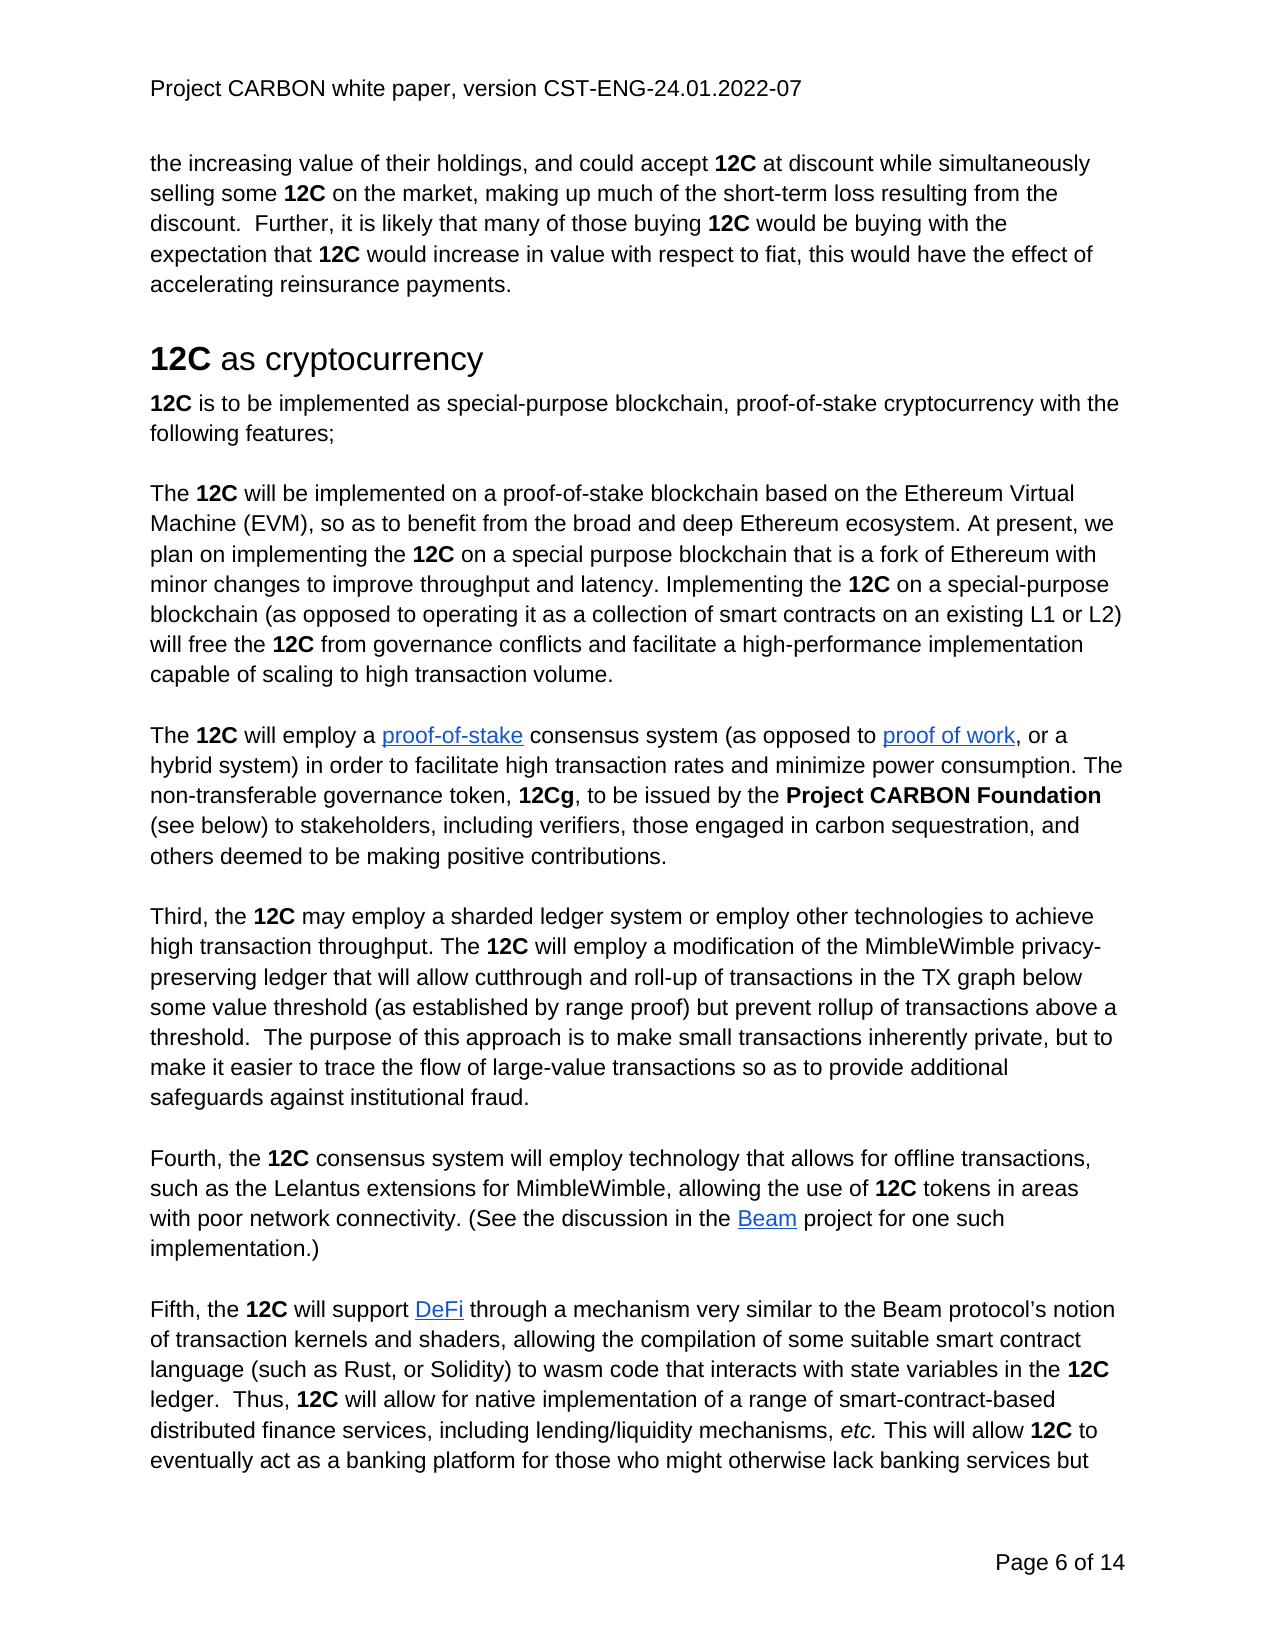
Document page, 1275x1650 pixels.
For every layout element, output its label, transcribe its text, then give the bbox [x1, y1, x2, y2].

text Third, the 12C may employ a sharded ledger system or employ other technologies to achieve high transaction throughput. The 12C will employ a modification of the MimbleWimble privacy-preserving ledger that will allow cutthrough and roll-up of transactions in the TX graph below some value threshold (as established by range proof) but prevent rollup of transactions above a threshold. The purpose of this approach is to make small transactions inherently private, but to make it easier to trace the flow of large-value transactions so as to provide additional safeguards against institutional fraud. [150, 903, 1125, 1111]
text the increasing value of their holdings, and could accept 12C at discount while simultaneously selling some 12C on the market, making up much of the short-term loss resulting from the discount. Further, it is likely that many of those buying 12C would be buying with the expectation that 12C would increase in value with respect to fiat, this would have the effect of accelerating reinsurance payments. [150, 150, 1125, 297]
text 12C is to be implemented as special-purpose blockchain, proof-of-stake cryptocurrency with the following features; [150, 389, 1125, 446]
text The 12C will be implemented on a proof-of-stake blockchain based on the Ethereum Virtual Machine (EVM), so as to benefit from the broad and deep Ethereum ecosystem. At present, we plan on implementing the 12C on a special purpose blockchain that is a fork of Ethereum with minor changes to improve throughput and latency. Implementing the 12C on a special-purpose blockchain (as opposed to operating it as a collection of smart contracts on an existing L1 or L2) will free the 12C from governance conflicts and facilitate a high-performance implementation capable of scaling to high transaction volume. [150, 480, 1125, 688]
text Fourth, the 12C consensus system will employ technology that allows for offline transactions, such as the Lelantus extensions for MimbleWimble, allowing the use of 12C tokens in areas with poor network connectivity. (See the discussion in the Beam project for one such implementation.) [150, 1145, 1125, 1262]
subtitle 12C as cryptocurrency [150, 338, 1125, 377]
text Fifth, the 12C will support DeFi through a mechanism very similar to the Beam protocol’s notion of transaction kernels and shaders, allowing the compilation of some suitable smart contract language (such as Rust, or Solidity) to wasm code that interacts with state variables in the 12C ledger. Thus, 12C will allow for native implementation of a range of smart-contract-based distributed finance services, including lending/liquidity mechanisms, etc. This will allow 12C to eventually act as a banking platform for those who might otherwise lack banking services but [150, 1296, 1125, 1473]
text The 12C will employ a proof-of-stake consensus system (as opposed to proof of work, or a hybrid system) in order to facilitate high transaction rates and minimize power consumption. The non-transferable governance token, 12Cg, to be issued by the Project CARBON Foundation (see below) to stakeholders, including verifiers, those engaged in carbon sequestration, and others deemed to be making positive contributions. [150, 722, 1125, 869]
